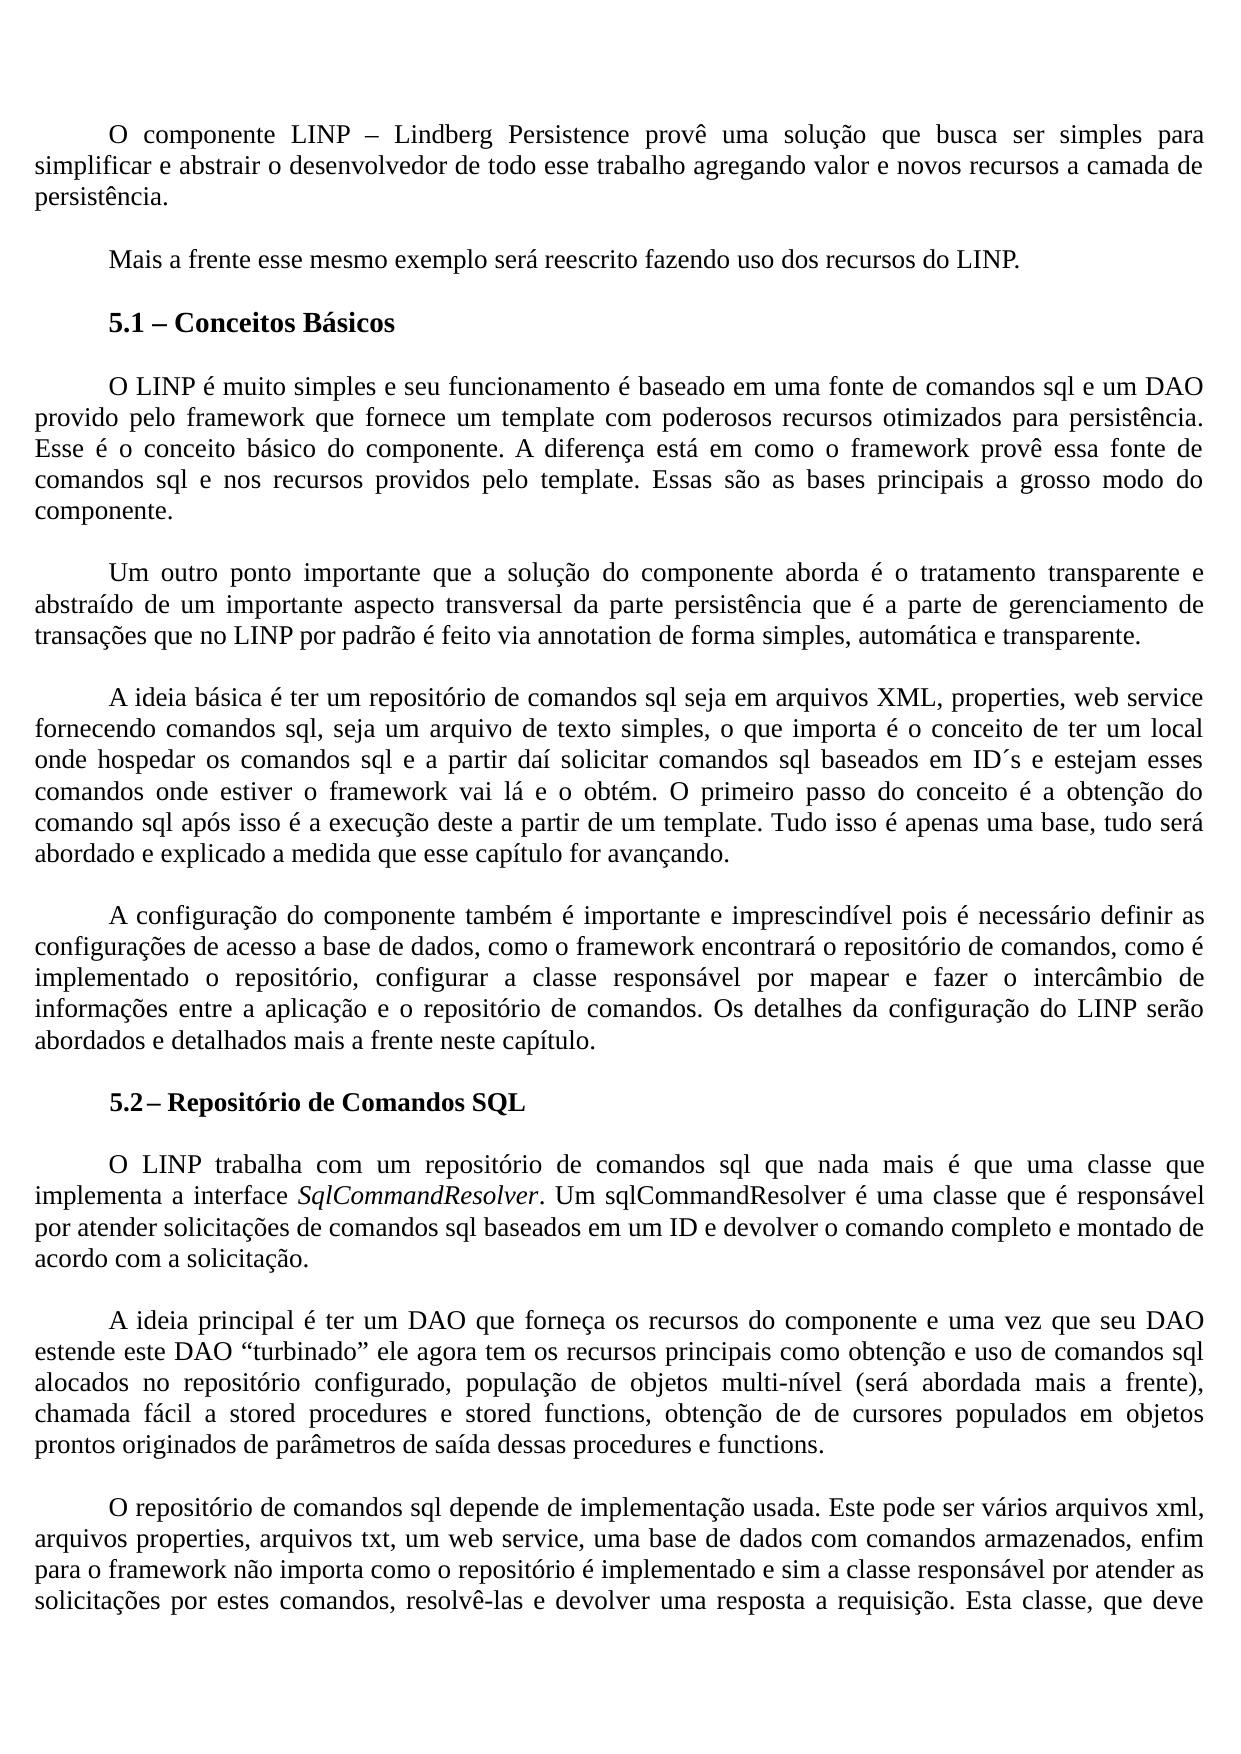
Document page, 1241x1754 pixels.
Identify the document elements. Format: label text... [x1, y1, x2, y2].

text 5.1 – Conceitos Básicos [34, 305, 1206, 338]
text A ideia básica é ter um repositório de comandos sql seja em arquivos XML, properties, web service fornecendo comandos sql, seja um arquivo de texto simples, o que importa é o conceito de ter um local onde hospedar os comandos sql e a partir daí solicitar comandos sql baseados em ID´s e estejam esses comandos onde estiver o framework vai lá e o obtém. O primeiro passo do conceito é a obtenção do comando sql após isso é a execução deste a partir de um template. Tudo isso é apenas uma base, tudo será abordado e explicado a medida que esse capítulo for avançando. [34, 681, 1206, 868]
text O LINP é muito simples e seu funcionamento é baseado em uma fonte de comandos sql e um DAO provido pelo framework que fornece um template com poderosos recursos otimizados para persistência. Esse é o conceito básico do componente. A diferença está em como o framework provê essa fonte de comandos sql e nos recursos providos pelo template. Essas são as bases principais a grosso modo do componente. [34, 370, 1206, 525]
text A ideia principal é ter um DAO que forneça os recursos do componente e uma vez que seu DAO estende este DAO “turbinado” ele agora tem os recursos principais como obtenção e uso de comandos sql alocados no repositório configurado, população de objetos multi-nível (será abordada mais a frente), chamada fácil a stored procedures e stored functions, obtenção de de cursores populados em objetos prontos originados de parâmetros de saída dessas procedures e functions. [34, 1304, 1206, 1460]
text O repositório de comandos sql depende de implementação usada. Este pode ser vários arquivos xml, arquivos properties, arquivos txt, um web service, uma base de dados com comandos armazenados, enfim para o framework não importa como o repositório é implementado e sim a classe responsável por atender as solicitações por estes comandos, resolvê-las e devolver uma resposta a requisição. Esta classe, que deve [34, 1491, 1206, 1616]
text O componente LINP – Lindberg Persistence provê uma solução que busca ser simples para simplificar e abstrair o desenvolvedor de todo esse trabalho agregando valor e novos recursos a camada de persistência. [34, 118, 1206, 212]
text A configuração do componente também é importante e imprescindível pois é necessário definir as configurações de acesso a base de dados, como o framework encontrará o repositório de comandos, como é implementado o repositório, configurar a classe responsável por mapear e fazer o intercâmbio de informações entre a aplicação e o repositório de comandos. Os detalhes da configuração do LINP serão abordados e detalhados mais a frente neste capítulo. [34, 899, 1206, 1055]
text Mais a frente esse mesmo exemplo será reescrito fazendo uso dos recursos do LINP. [34, 243, 1206, 274]
list – Repositório de Comandos SQL [109, 1086, 1206, 1117]
text O LINP trabalha com um repositório de comandos sql que nada mais é que uma classe que implementa a interface SqlCommandResolver. Um sqlCommandResolver é uma classe que é responsável por atender solicitações de comandos sql baseados em um ID e devolver o comando completo e montado de acordo com a solicitação. [34, 1148, 1206, 1273]
text Um outro ponto importante que a solução do componente aborda é o tratamento transparente e abstraído de um importante aspecto transversal da parte persistência que é a parte de gerenciamento de transações que no LINP por padrão é feito via annotation de forma simples, automática e transparente. [34, 557, 1206, 650]
